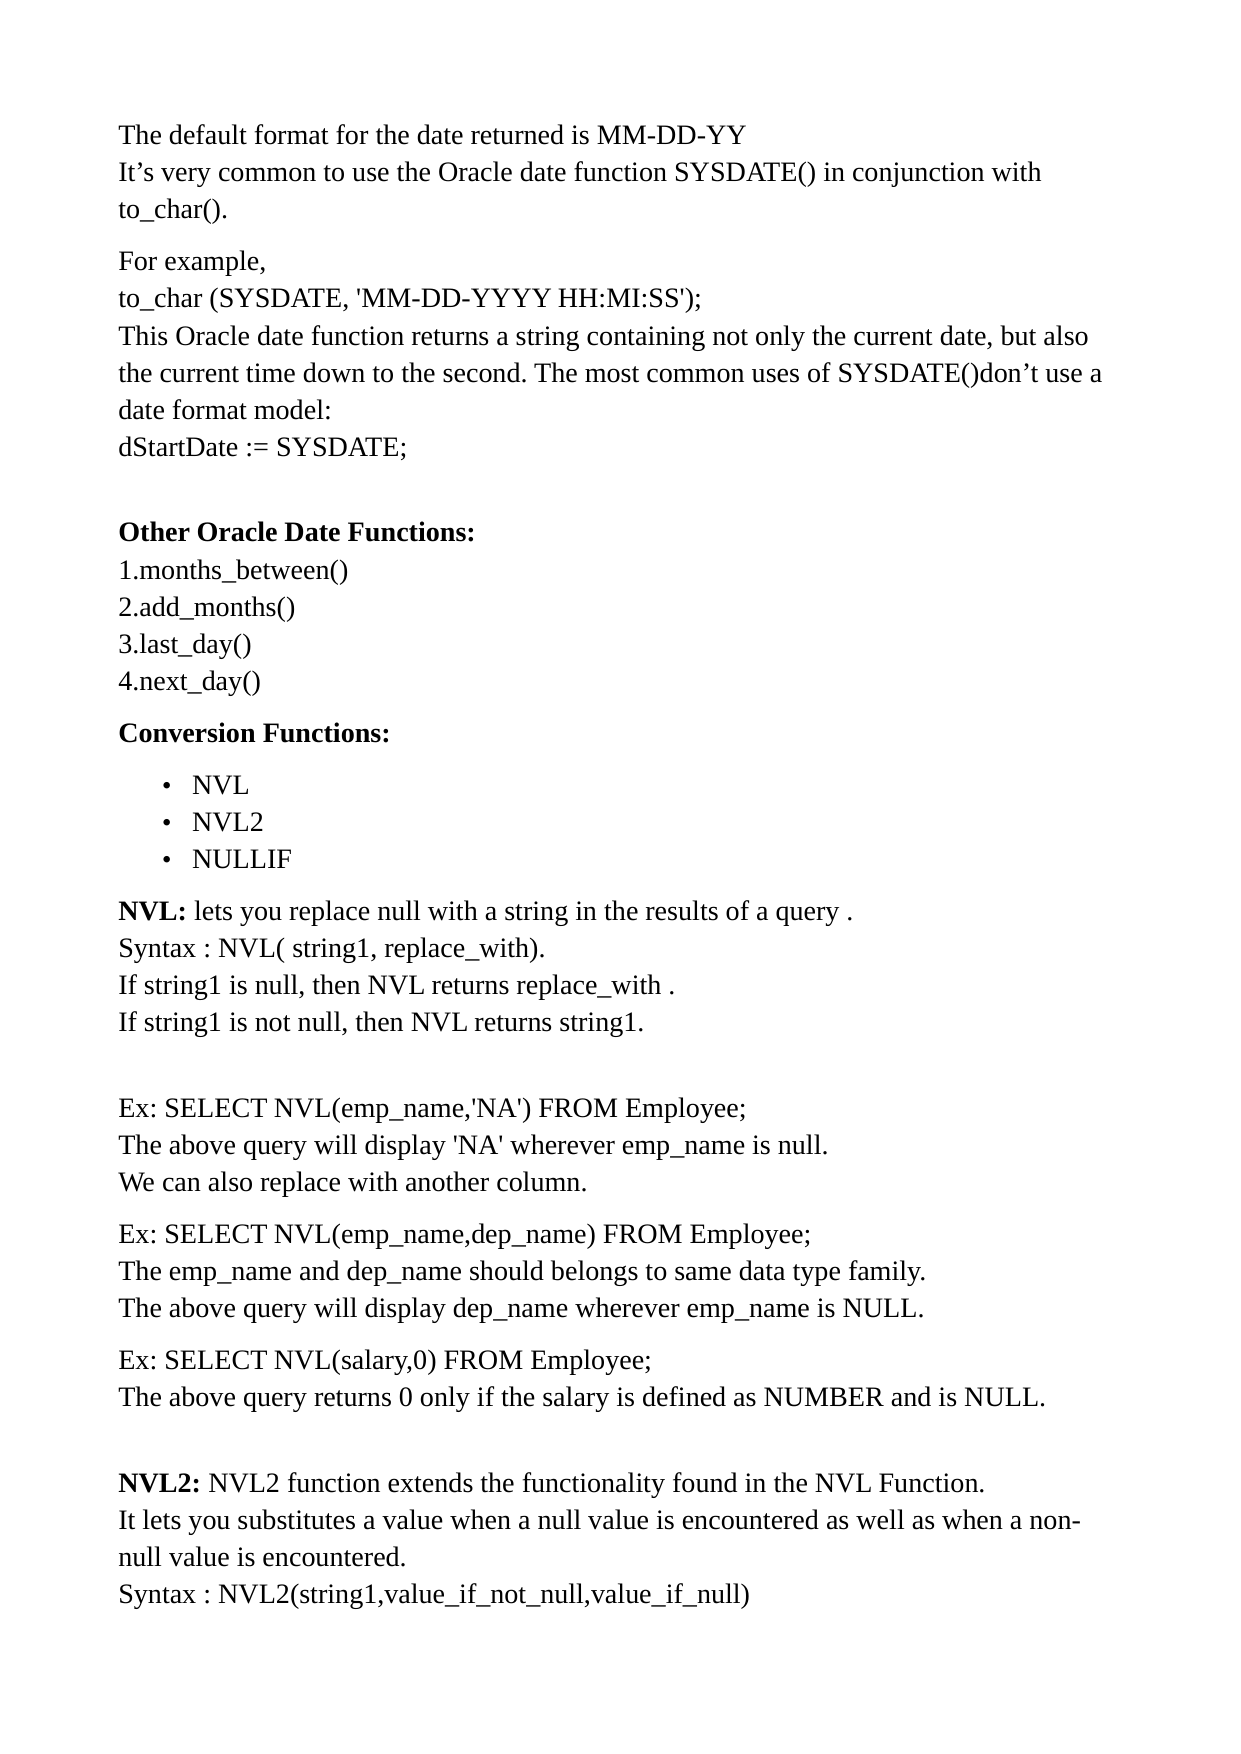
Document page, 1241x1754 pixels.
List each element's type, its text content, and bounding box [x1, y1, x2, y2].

text NVL2: NVL2 function extends the functionality found in the NVL Function. It lets you substitutes a value when a null value is encountered as well as when a non-null value is encountered. Syntax : NVL2(string1,value_if_not_null,value_if_null) [118, 1432, 1122, 1609]
text NVL: lets you replace null with a string in the results of a query . Syntax : NVL( string1, replace_with). If string1 is null, then NVL returns replace_with . If string1 is not null, then NVL returns string1. [118, 894, 1122, 1038]
list NULLIF [162, 842, 1122, 874]
text Conversion Functions: [118, 716, 1122, 748]
text The default format for the date returned is MM-DD-YY It’s very common to use the Oracle date function SYSDATE() in conjunction with to_char(). [118, 118, 1122, 225]
text Ex: SELECT NVL(emp_name,dep_name) FROM Employee; The emp_name and dep_name should belongs to same data type family. The above query will display dep_name wherever emp_name is NULL. [118, 1217, 1122, 1324]
text Other Oracle Date Functions: 1.months_between() 2.add_months() 3.last_day() 4.next_day() [118, 482, 1122, 697]
text For example, to_char (SYSDATE, 'MM-DD-YYYY HH:MI:SS'); This Oracle date function returns a string containing not only the current date, but also the current time down to the second. The most common uses of SYSDATE()don’t use a date format model: dStartDate := SYSDATE; [118, 244, 1122, 463]
text Ex: SELECT NVL(salary,0) FROM Employee; The above query returns 0 only if the salary is defined as NUMBER and is NULL. [118, 1343, 1122, 1413]
text Ex: SELECT NVL(emp_name,'NA') FROM Employee; The above query will display 'NA' wherever emp_name is null. We can also replace with another column. [118, 1057, 1122, 1198]
list NVL [162, 768, 1122, 800]
list NVL2 [162, 805, 1122, 837]
